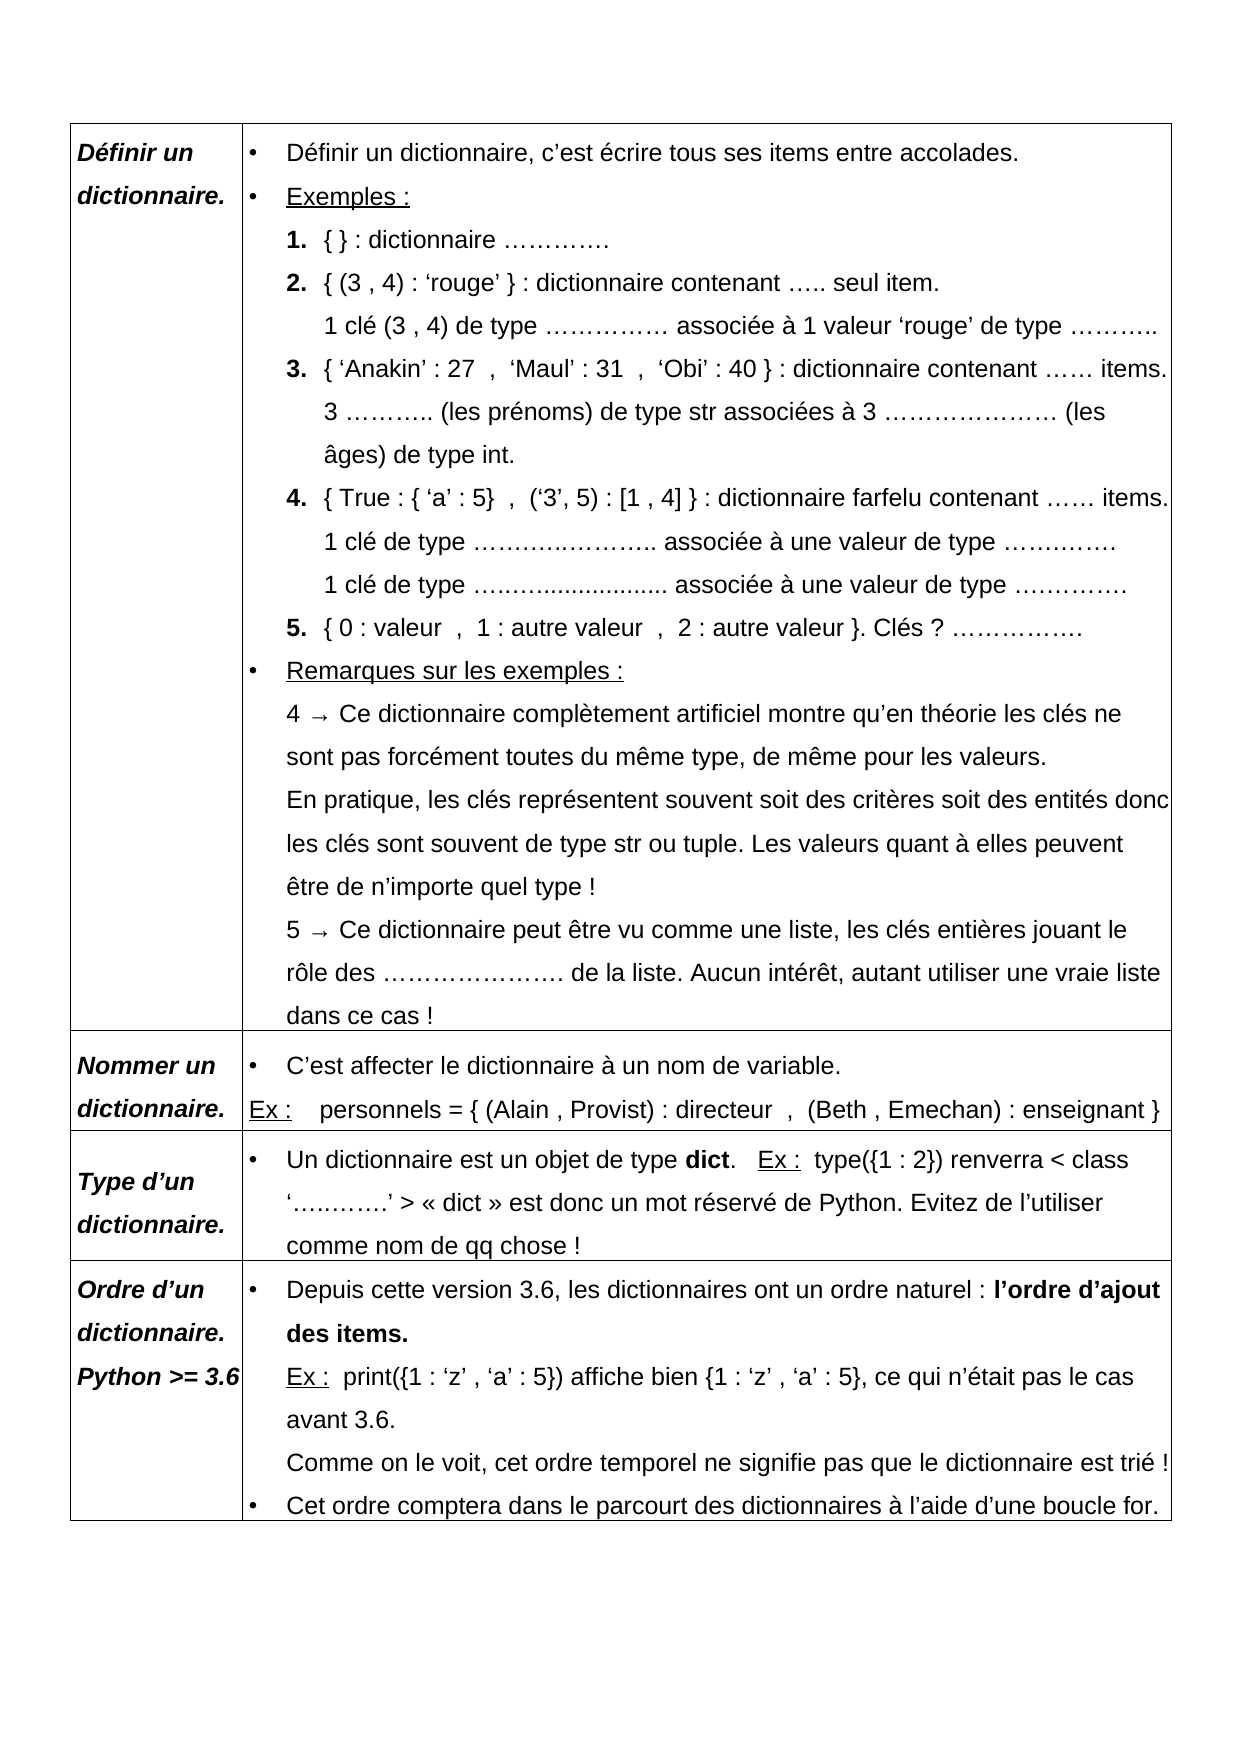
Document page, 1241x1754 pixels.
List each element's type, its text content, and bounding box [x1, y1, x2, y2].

table_cell Définir un dictionnaire, c’est écrire tous ses items entre accolades. Exemples : { } : dictionnaire …………. { (3 , 4) : ‘rouge’ } : dictionnaire contenant ….. seul item. 1 clé (3 , 4) de type …………… associée à 1 valeur ‘rouge’ de type ……….. { ‘Anakin’ : 27 , ‘Maul’ : 31 , ‘Obi’ : 40 } : dictionnaire contenant …… items. 3 ……….. (les prénoms) de type str associées à 3 ………………… (les âges) de type int. { True : { ‘a’ : 5} , (‘3’, 5) : [1 , 4] } : dictionnaire farfelu contenant …… items. 1 clé de type …….…..……….. associée à une valeur de type …….……. 1 clé de type …..…................... associée à une valeur de type ….………. { 0 : valeur , 1 : autre valeur , 2 : autre valeur }. Clés ? ……………. Remarques sur les exemples : 4 → Ce dictionnaire complètement artificiel montre qu’en théorie les clés ne sont pas forcément toutes du même type, de même pour les valeurs. En pratique, les clés représentent souvent soit des critères soit des entités donc les clés sont souvent de type str ou tuple. Les valeurs quant à elles peuvent être de n’importe quel type ! 5 → Ce dictionnaire peut être vu comme une liste, les clés entières jouant le rôle des …………………. de la liste. Aucun intérêt, autant utiliser une vraie liste dans ce cas ! [243, 124, 1171, 1030]
table_cell Un dictionnaire est un objet de type dict. Ex : type({1 : 2}) renverra < class ‘…..…….’ > « dict » est donc un mot réservé de Python. Evitez de l’utiliser comme nom de qq chose ! [243, 1131, 1171, 1260]
table_cell C’est affecter le dictionnaire à un nom de variable. Ex : personnels = { (Alain , Provist) : directeur , (Beth , Emechan) : enseignant } [243, 1031, 1171, 1129]
table_cell Nommer un dictionnaire. [71, 1031, 242, 1129]
table_cell Ordre d’un dictionnaire. Python >= 3.6 [71, 1261, 242, 1520]
table_cell Type d’un dictionnaire. [71, 1131, 242, 1260]
table_cell Depuis cette version 3.6, les dictionnaires ont un ordre naturel : l’ordre d’ajout des items. Ex : print({1 : ‘z’ , ‘a’ : 5}) affiche bien {1 : ‘z’ , ‘a’ : 5}, ce qui n’était pas le cas avant 3.6. Comme on le voit, cet ordre temporel ne signifie pas que le dictionnaire est trié ! Cet ordre comptera dans le parcourt des dictionnaires à l’aide d’une boucle for. [243, 1261, 1171, 1520]
table_cell Définir un dictionnaire. [71, 124, 242, 1030]
